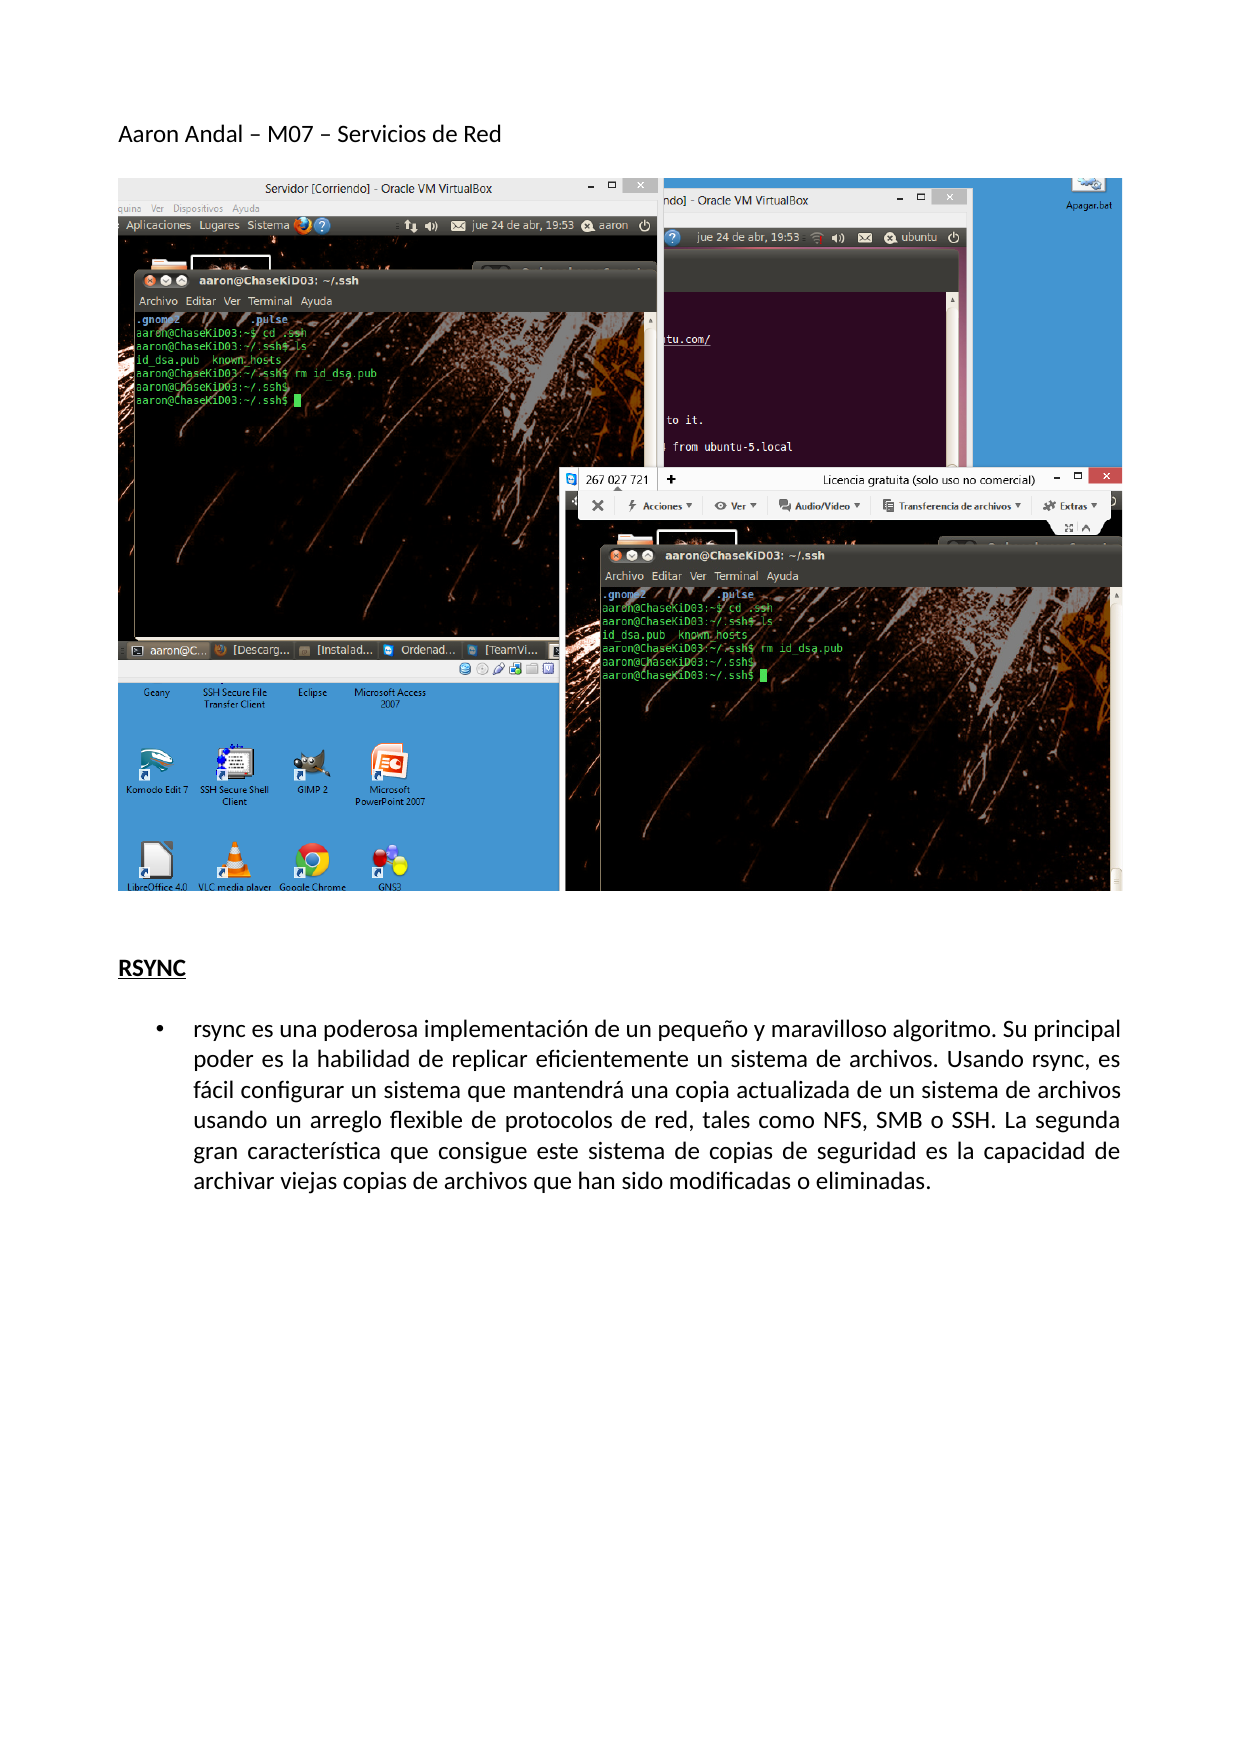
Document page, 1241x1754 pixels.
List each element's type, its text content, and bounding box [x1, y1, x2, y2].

text RSYNC [118, 952, 1122, 982]
list rsync es una poderosa implementación de un pequeño y maravilloso algoritmo. Su principal poder es la habilidad de replicar eficientemente un sistema de archivos. Usando rsync, es fácil configurar un sistema que mantendrá una copia actualizada de un sistema de archivos usando un arreglo flexible de protocolos de red, tales como NFS, SMB o SSH. La segunda gran característica que consigue este sistema de copias de seguridad es la capacidad de archivar viejas copias de archivos que han sido modificadas o eliminadas. [156, 1013, 1122, 1196]
picture [118, 178, 1123, 891]
